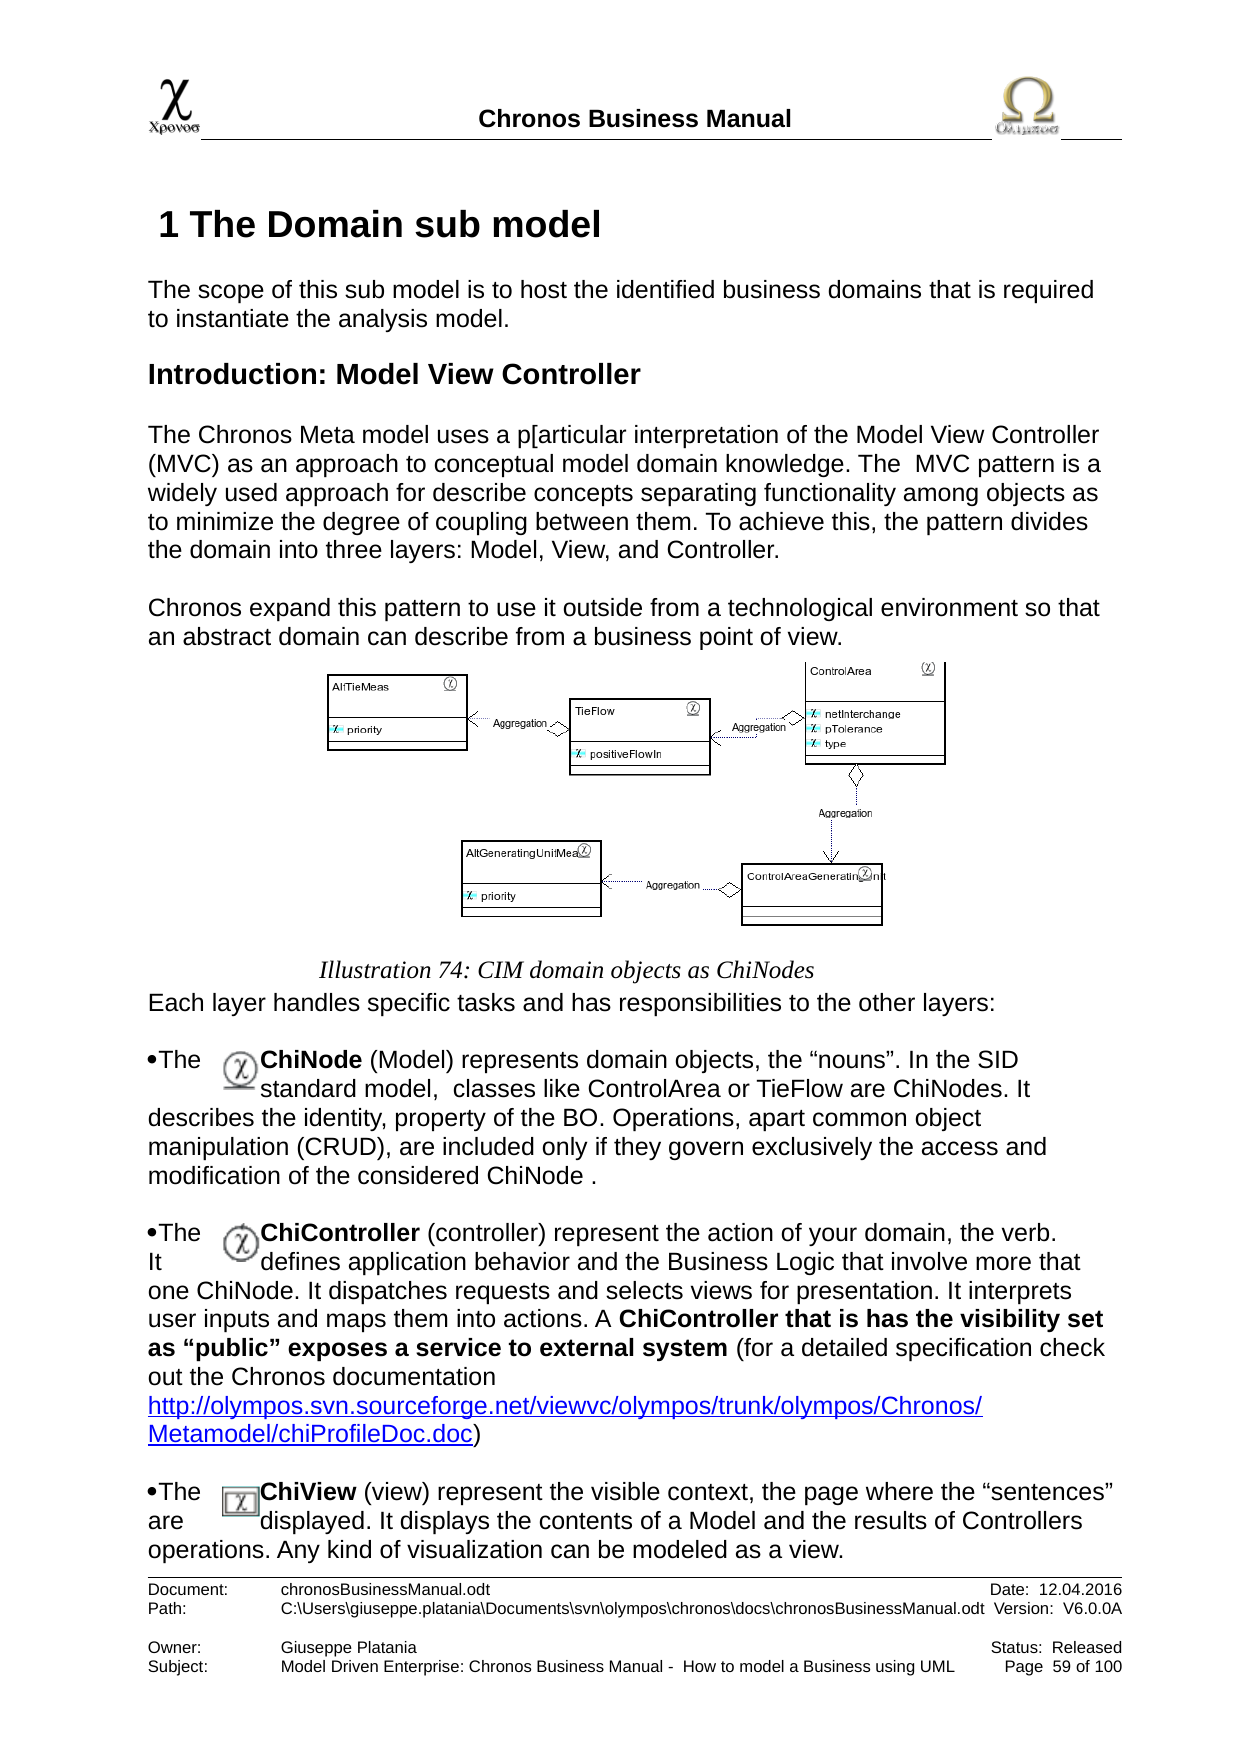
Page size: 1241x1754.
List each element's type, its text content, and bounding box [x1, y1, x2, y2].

list The ChiController (controller) represent the action of your domain, the verb. [148, 1218, 1122, 1247]
picture [222, 1482, 260, 1520]
text Each layer handles specific tasks and has responsibilities to the other layers: [148, 650, 1122, 1017]
text The Chronos Meta model uses a p[articular interpretation of the Model View Controller (MVC) as an approach to conceptual model domain knowledge. The MVC pattern is a widely used approach for describe concepts separating functionality among objects as to minimize the degree of coupling between them. To achieve this, the pattern divides the domain into three layers: Model, View, and Controller. [148, 420, 1122, 564]
picture [147, 75, 201, 135]
text It defines application behavior and the Business Logic that involve more that one ChiNode. It dispatches requests and selects views for presentation. It interprets user inputs and maps them into actions. A ChiController that is has the visibility set as “public” exposes a service to external system (for a detailed specification check out the Chronos documentation http://olympos.svn.sourceforge.net/viewvc/olympos/trunk/olympos/Chronos/Metamodel/chiProfileDoc.doc) [148, 1247, 1122, 1477]
text Chronos expand this pattern to use it outside from a technological environment so that an abstract domain can describe from a business point of view. [148, 593, 1122, 650]
subtitle The Domain sub model [148, 202, 1122, 245]
text The scope of this sub model is to host the identified business domains that is required to instantiate the analysis model. [148, 275, 1122, 332]
subtitle Introduction: Model View Controller [148, 357, 1122, 391]
picture [222, 1051, 260, 1090]
text Illustration 74: CIM domain objects as ChiNodes [319, 955, 951, 984]
picture [318, 662, 951, 931]
list The ChiView (view) represent the visible context, the page where the “sentences” are displayed. It displays the contents of a Model and the results of Controllers operations. Any kind of visualization can be modeled as a view. [148, 1477, 1122, 1563]
picture [992, 75, 1061, 135]
list The ChiNode (Model) represents domain objects, the “nouns”. In the SID standard model, classes like ControlArea or TieFlow are ChiNodes. It describes the identity, property of the BO. Operations, apart common object manipulation (CRUD), are included only if they govern exclusively the access and modification of the considered ChiNode . [148, 1046, 1122, 1218]
picture [222, 1223, 261, 1262]
